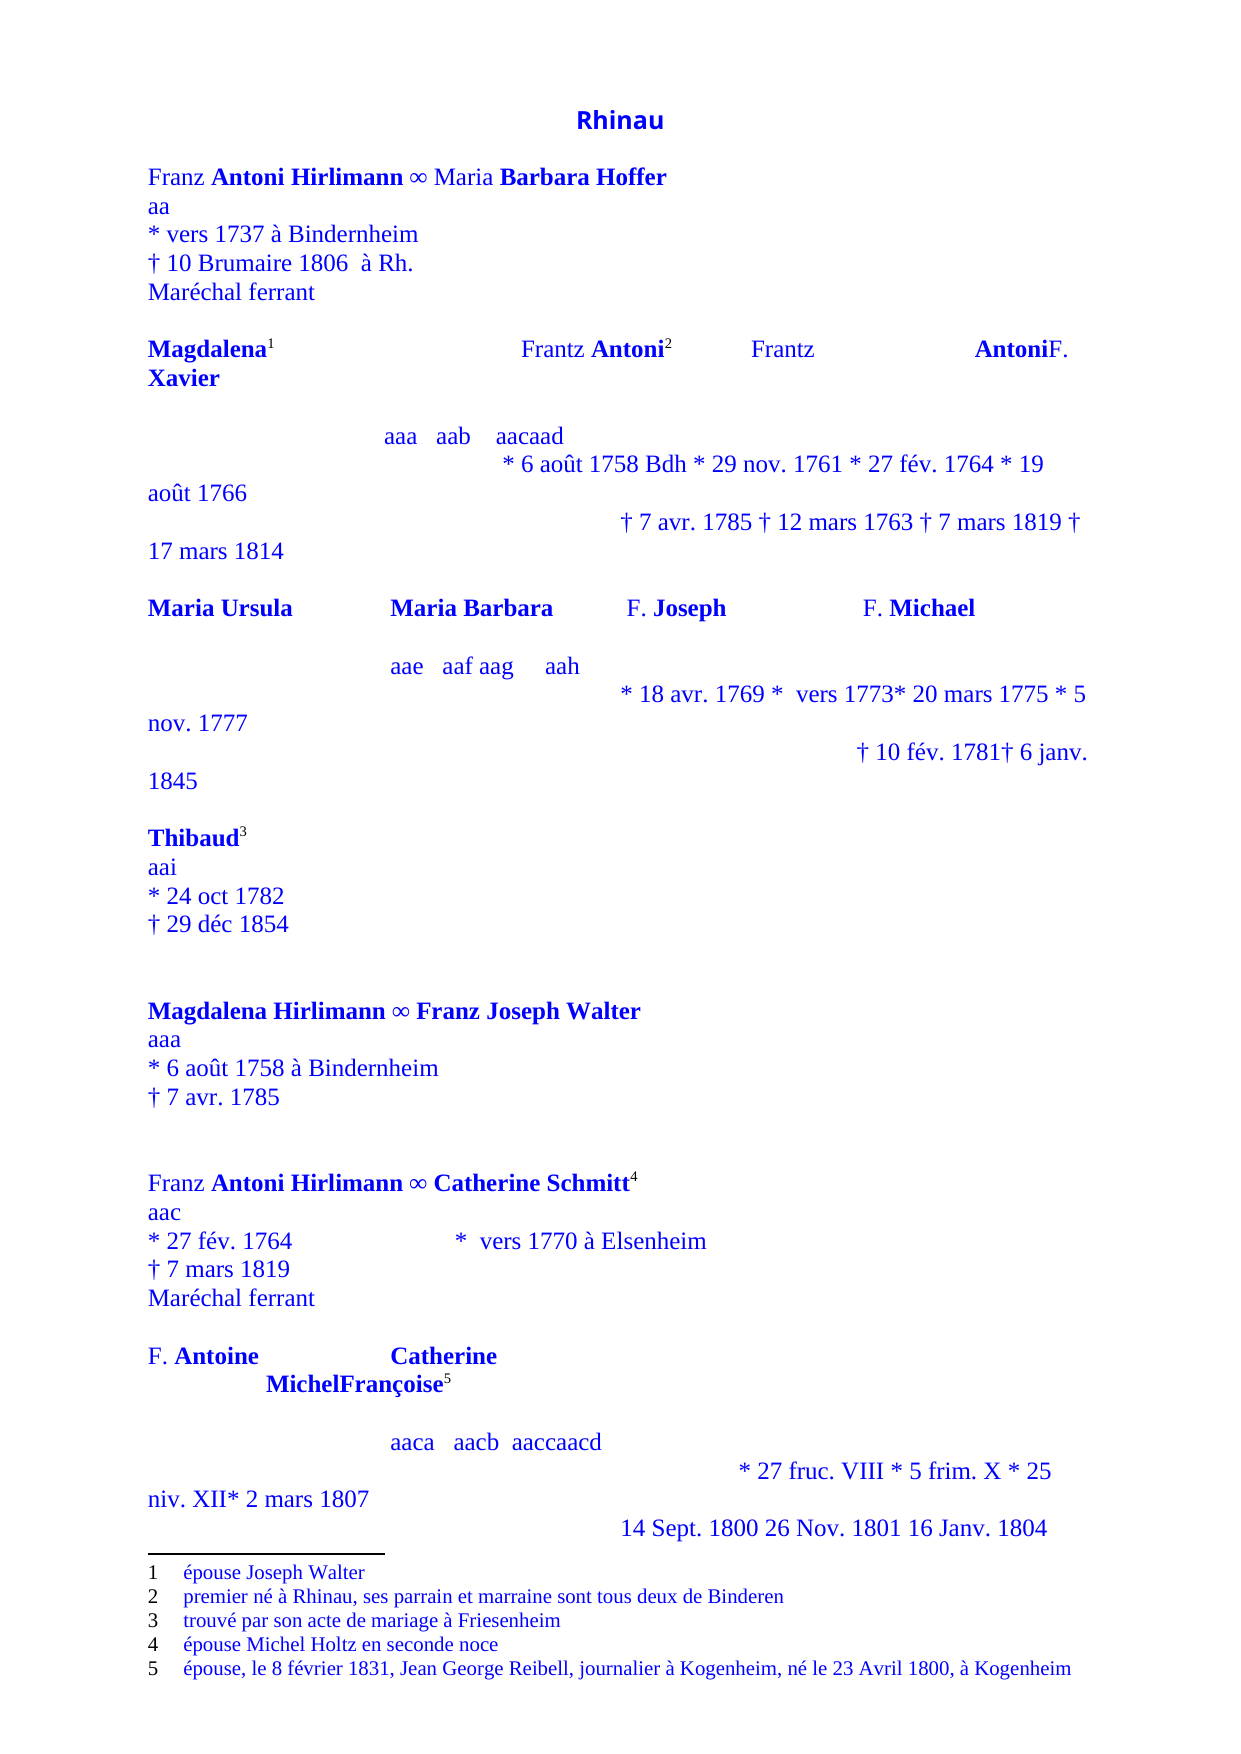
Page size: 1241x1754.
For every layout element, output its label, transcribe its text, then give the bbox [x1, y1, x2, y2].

text † 29 déc 1854 [148, 909, 1093, 938]
text Magdalena Frantz Antoni Frantz AntoniF. Xavier [148, 334, 1093, 392]
text Franz Antoni Hirlimann ∞ Maria Barbara Hoffer [148, 162, 1093, 191]
text aac [148, 1197, 1093, 1226]
text † 7 mars 1819 [148, 1254, 1093, 1283]
text † 10 fév. 1781† 6 janv. 1845 [148, 737, 1093, 794]
text * 27 fév. 1764 * vers 1770 à Elsenheim [148, 1226, 1093, 1254]
text Maréchal ferrant [148, 277, 1093, 306]
text aai [148, 852, 1093, 881]
text aaa [148, 1024, 1093, 1053]
text Magdalena Hirlimann ∞ Franz Joseph Walter [148, 996, 1093, 1024]
text aae aaf aag aah [148, 622, 1093, 679]
text † 7 avr. 1785 † 12 mars 1763 † 7 mars 1819 † 17 mars 1814 [148, 507, 1093, 564]
text * 6 août 1758 à Bindernheim [148, 1053, 1093, 1082]
text premier né à Rhinau, ses parrain et marraine sont tous deux de Binderen [148, 1565, 1093, 1594]
text épouse Michel Holtz en seconde noce [148, 1623, 1093, 1651]
text * 6 août 1758 Bdh * 29 nov. 1761 * 27 fév. 1764 * 19 août 1766 [148, 449, 1093, 507]
text aaa aab aacaad [148, 392, 1093, 449]
text * 27 fruc. VIII * 5 frim. X * 25 niv. XII* 2 mars 1807 [148, 1456, 1093, 1513]
text Maréchal ferrant [148, 1283, 1093, 1312]
text * 18 avr. 1769 * vers 1773* 20 mars 1775 * 5 nov. 1777 [148, 679, 1093, 737]
text Thibaud [148, 823, 1093, 852]
text F. Antoine Catherine MichelFrançoise [148, 1341, 1093, 1398]
text épouse Joseph Walter [148, 1536, 1093, 1565]
text † 10 Brumaire 1806 à Rh. [148, 248, 1093, 277]
text † 7 avr. 1785 [148, 1082, 1093, 1111]
text épouse, le 8 février 1831, Jean George Reibell, journalier à Kogenheim, né le 23 Avril 1800, à Kogenheim [148, 1651, 1093, 1680]
text * 24 oct 1782 [148, 881, 1093, 909]
text aa [148, 191, 1093, 219]
text Maria Ursula Maria Barbara F. Joseph F. Michael [148, 593, 1093, 622]
text aaca aacb aaccaacd [148, 1398, 1093, 1456]
text Franz Antoni Hirlimann ∞ Catherine Schmitt [148, 1168, 1093, 1197]
text trouvé par son acte de mariage à Friesenheim [148, 1594, 1093, 1623]
text * vers 1737 à Bindernheim [148, 219, 1093, 248]
